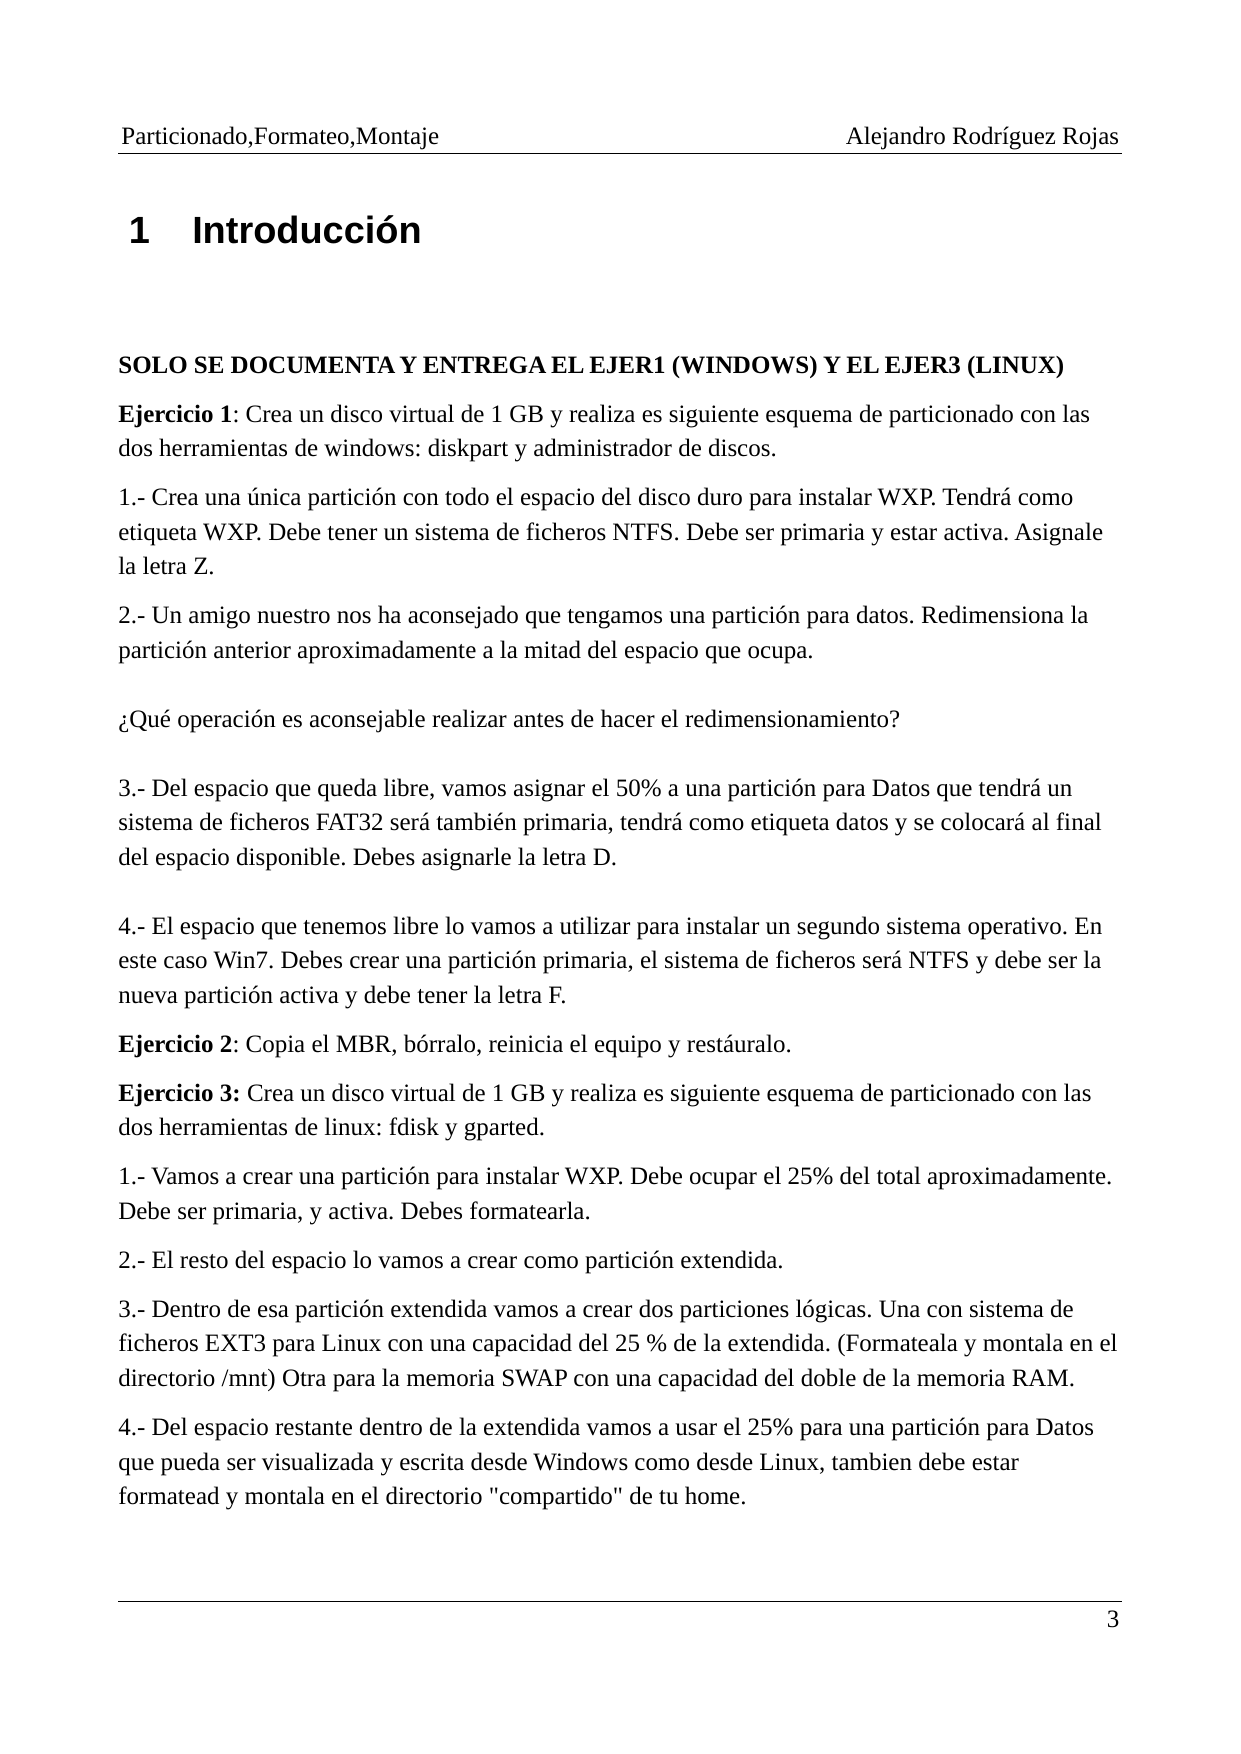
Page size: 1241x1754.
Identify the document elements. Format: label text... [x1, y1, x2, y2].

text Ejercicio 2: Copia el MBR, bórralo, reinicia el equipo y restáuralo. [118, 1029, 1122, 1058]
text 4.- Del espacio restante dentro de la extendida vamos a usar el 25% para una partición para Datos que pueda ser visualizada y escrita desde Windows como desde Linux, tambien debe estar formatead y montala en el directorio "compartido" de tu home. [118, 1412, 1122, 1510]
text Ejercicio 1: Crea un disco virtual de 1 GB y realiza es siguiente esquema de particionado con las dos herramientas de windows: diskpart y administrador de discos. [118, 399, 1122, 462]
text Ejercicio 3: Crea un disco virtual de 1 GB y realiza es siguiente esquema de particionado con las dos herramientas de linux: fdisk y gparted. [118, 1078, 1122, 1141]
text 1.- Vamos a crear una partición para instalar WXP. Debe ocupar el 25% del total aproximadamente. Debe ser primaria, y activa. Debes formatearla. [118, 1161, 1122, 1225]
text 1.- Crea una única partición con todo el espacio del disco duro para instalar WXP. Tendrá como etiqueta WXP. Debe tener un sistema de ficheros NTFS. Debe ser primaria y estar activa. Asignale la letra Z. [118, 482, 1122, 580]
text 2.- Un amigo nuestro nos ha aconsejado que tengamos una partición para datos. Redimensiona la partición anterior aproximadamente a la mitad del espacio que ocupa. ¿Qué operación es aconsejable realizar antes de hacer el redimensionamiento? 3.- Del espacio que queda libre, vamos asignar el 50% a una partición para Datos que tendrá un sistema de ficheros FAT32 será también primaria, tendrá como etiqueta datos y se colocará al final del espacio disponible. Debes asignarle la letra D. 4.- El espacio que tenemos libre lo vamos a utilizar para instalar un segundo sistema operativo. En este caso Win7. Debes crear una partición primaria, el sistema de ficheros será NTFS y debe ser la nueva partición activa y debe tener la letra F. [118, 601, 1122, 1008]
subtitle Introducción [118, 207, 1122, 251]
text 2.- El resto del espacio lo vamos a crear como partición extendida. [118, 1245, 1122, 1274]
text SOLO SE DOCUMENTA Y ENTREGA EL EJER1 (WINDOWS) Y EL EJER3 (LINUX) [118, 350, 1122, 379]
text 3.- Dentro de esa partición extendida vamos a crear dos particiones lógicas. Una con sistema de ficheros EXT3 para Linux con una capacidad del 25 % de la extendida. (Formateala y montala en el directorio /mnt) Otra para la memoria SWAP con una capacidad del doble de la memoria RAM. [118, 1294, 1122, 1392]
